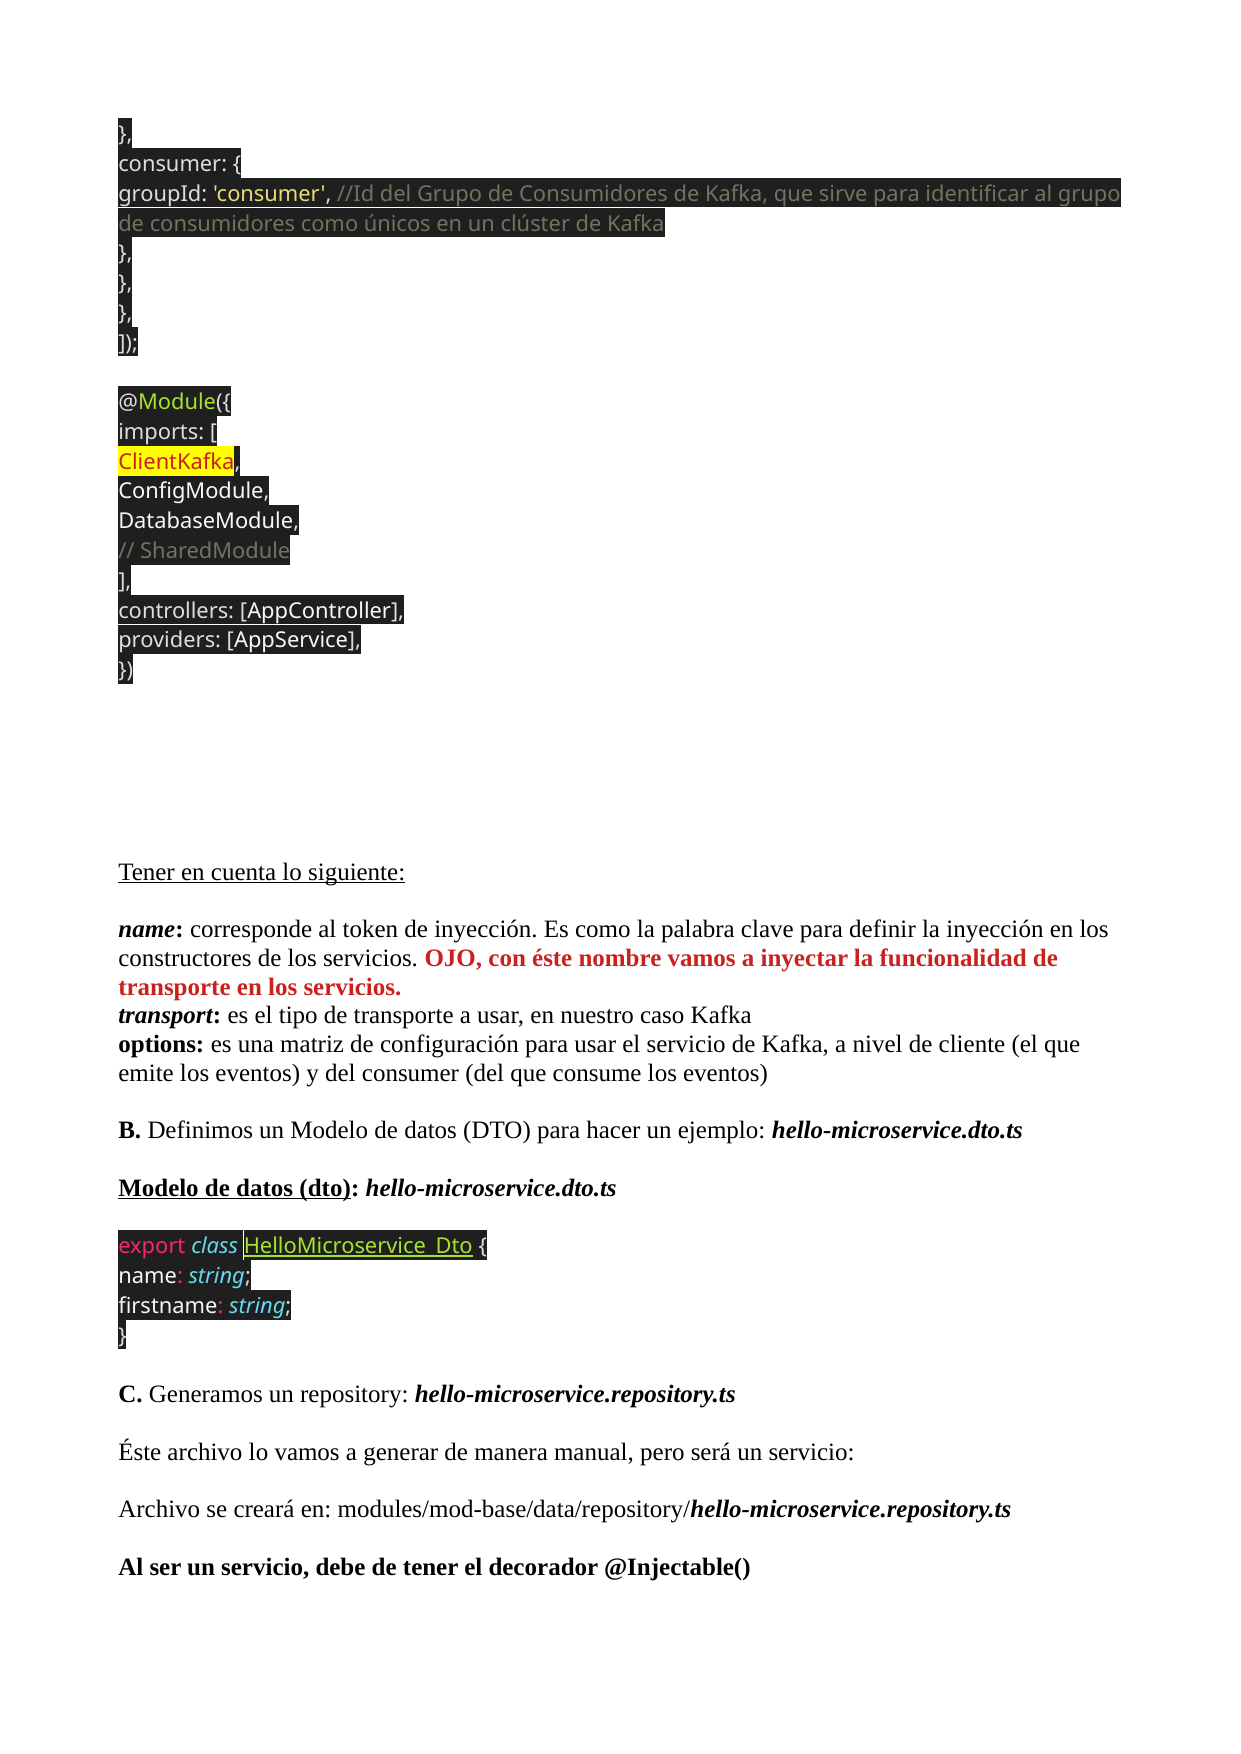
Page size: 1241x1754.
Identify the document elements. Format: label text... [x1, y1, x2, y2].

text ConfigModule, [118, 476, 1122, 505]
text DatabaseModule, [118, 505, 1122, 535]
text options: es una matriz de configuración para usar el servicio de Kafka, a nivel de cliente (el que emite los eventos) y del consumer (del que consume los eventos) [118, 1029, 1122, 1087]
text }, [118, 237, 1122, 267]
text }) [118, 654, 1122, 684]
text transport: es el tipo de transporte a usar, en nuestro caso Kafka [118, 1000, 1122, 1029]
text Éste archivo lo vamos a generar de manera manual, pero será un servicio: [118, 1437, 1122, 1466]
text } [118, 1320, 1122, 1349]
text }, [118, 297, 1122, 327]
text }, [118, 118, 1122, 148]
text firstname: string; [118, 1290, 1122, 1320]
text export class HelloMicroservice_Dto { [118, 1230, 1122, 1260]
text ]); [118, 327, 1122, 356]
text controllers: [AppController], [118, 595, 1122, 624]
text B. Definimos un Modelo de datos (DTO) para hacer un ejemplo: hello-microservice.dto.ts [118, 1115, 1122, 1144]
text ], [118, 565, 1122, 595]
text C. Generamos un repository: hello-microservice.repository.ts [118, 1379, 1122, 1408]
text }, [118, 267, 1122, 297]
text consumer: { [118, 148, 1122, 178]
text Tener en cuenta lo siguiente: [118, 857, 1122, 885]
text name: string; [118, 1260, 1122, 1290]
text providers: [AppService], [118, 624, 1122, 654]
text Modelo de datos (dto): hello-microservice.dto.ts [118, 1173, 1122, 1202]
text name: corresponde al token de inyección. Es como la palabra clave para definir la inyección en los constructores de los servicios. OJO, con éste nombre vamos a inyectar la funcionalidad de transporte en los servicios. [118, 914, 1122, 1000]
text ClientKafka, [118, 446, 1122, 476]
text groupId: 'consumer', //Id del Grupo de Consumidores de Kafka, que sirve para identificar al grupo de consumidores como únicos en un clúster de Kafka [118, 178, 1122, 237]
text imports: [ [118, 416, 1122, 446]
text @Module({ [118, 386, 1122, 416]
text Archivo se creará en: modules/mod-base/data/repository/hello-microservice.repository.ts [118, 1494, 1122, 1523]
text // SharedModule [118, 535, 1122, 565]
text Al ser un servicio, debe de tener el decorador @Injectable() [118, 1552, 1122, 1581]
